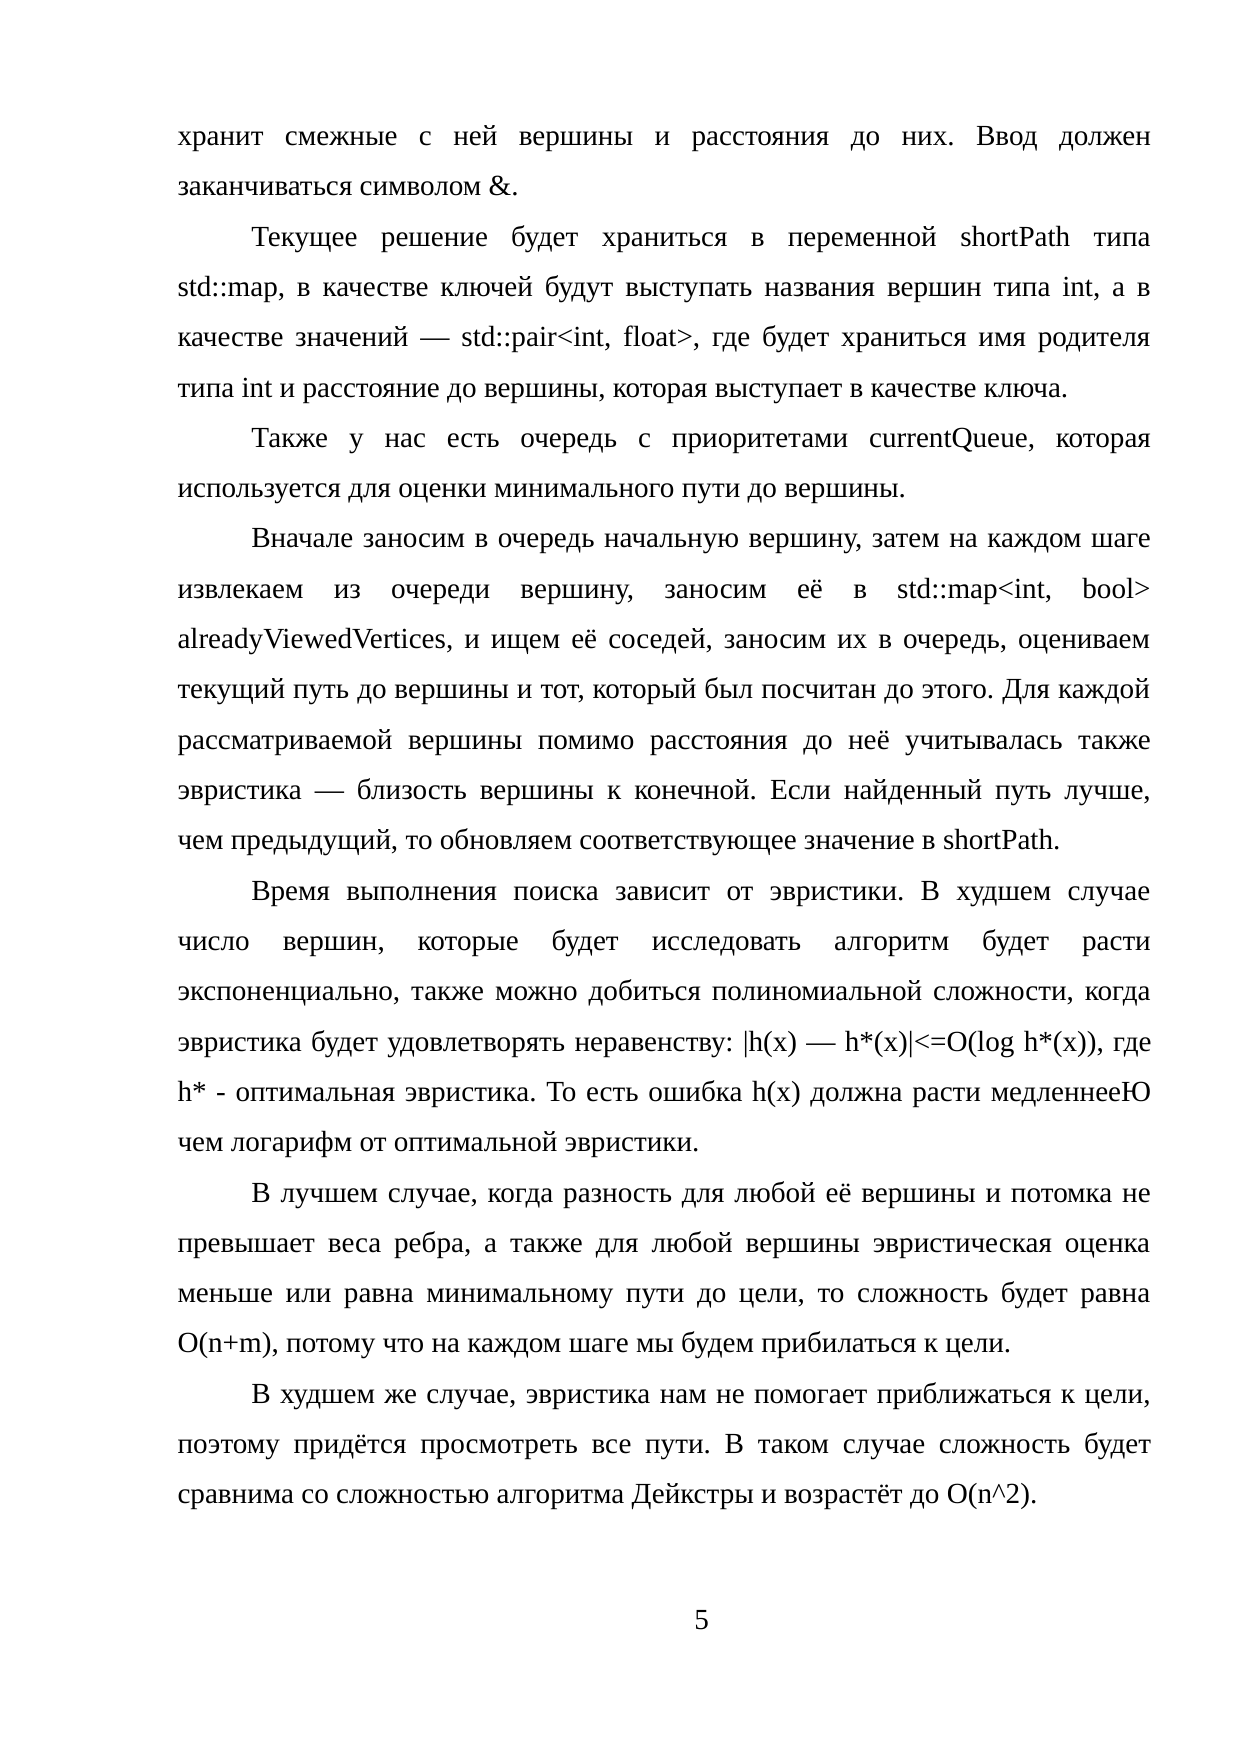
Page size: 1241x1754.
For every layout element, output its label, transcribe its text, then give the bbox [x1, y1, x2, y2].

text Также у нас есть очередь с приоритетами currentQueue, которая используется для оценки минимального пути до вершины. [177, 420, 1152, 504]
text Время выполнения поиска зависит от эвристики. В худшем случае число вершин, которые будет исследовать алгоритм будет расти экспоненциально, также можно добиться полиномиальной сложности, когда эвристика будет удовлетворять неравенству: |h(x) — h*(x)|<=O(log h*(x)), где h* - оптимальная эвристика. То есть ошибка h(x) должна расти медленнееЮ чем логарифм от оптимальной эвристики. [177, 873, 1152, 1158]
text В худшем же случае, эвристика нам не помогает приближаться к цели, поэтому придётся просмотреть все пути. В таком случае сложность будет сравнима со сложностью алгоритма Дейкстры и возрастёт до О(n^2). [177, 1376, 1152, 1510]
text В лучшем случае, когда разность для любой её вершины и потомка не превышает веса ребра, а также для любой вершины эвристическая оценка меньше или равна минимальному пути до цели, то сложность будет равна O(n+m), потому что на каждом шаге мы будем прибилаться к цели. [177, 1175, 1152, 1359]
text Вначале заносим в очередь начальную вершину, затем на каждом шаге извлекаем из очереди вершину, заносим её в std::map<int, bool> alreadyViewedVertices, и ищем её соседей, заносим их в очередь, оцениваем текущий путь до вершины и тот, который был посчитан до этого. Для каждой рассматриваемой вершины помимо расстояния до неё учитывалась также эвристика — близость вершины к конечной. Если найденный путь лучше, чем предыдущий, то обновляем соответствующее значение в shortPath. [177, 521, 1152, 856]
text хранит смежные с ней вершины и расстояния до них. Ввод должен заканчиваться символом &. [177, 118, 1152, 202]
text Текущее решение будет храниться в переменной shortPath типа std::map, в качестве ключей будут выступать названия вершин типа int, а в качестве значений — std::pair<int, float>, где будет храниться имя родителя типа int и расстояние до вершины, которая выступает в качестве ключа. [177, 219, 1152, 403]
